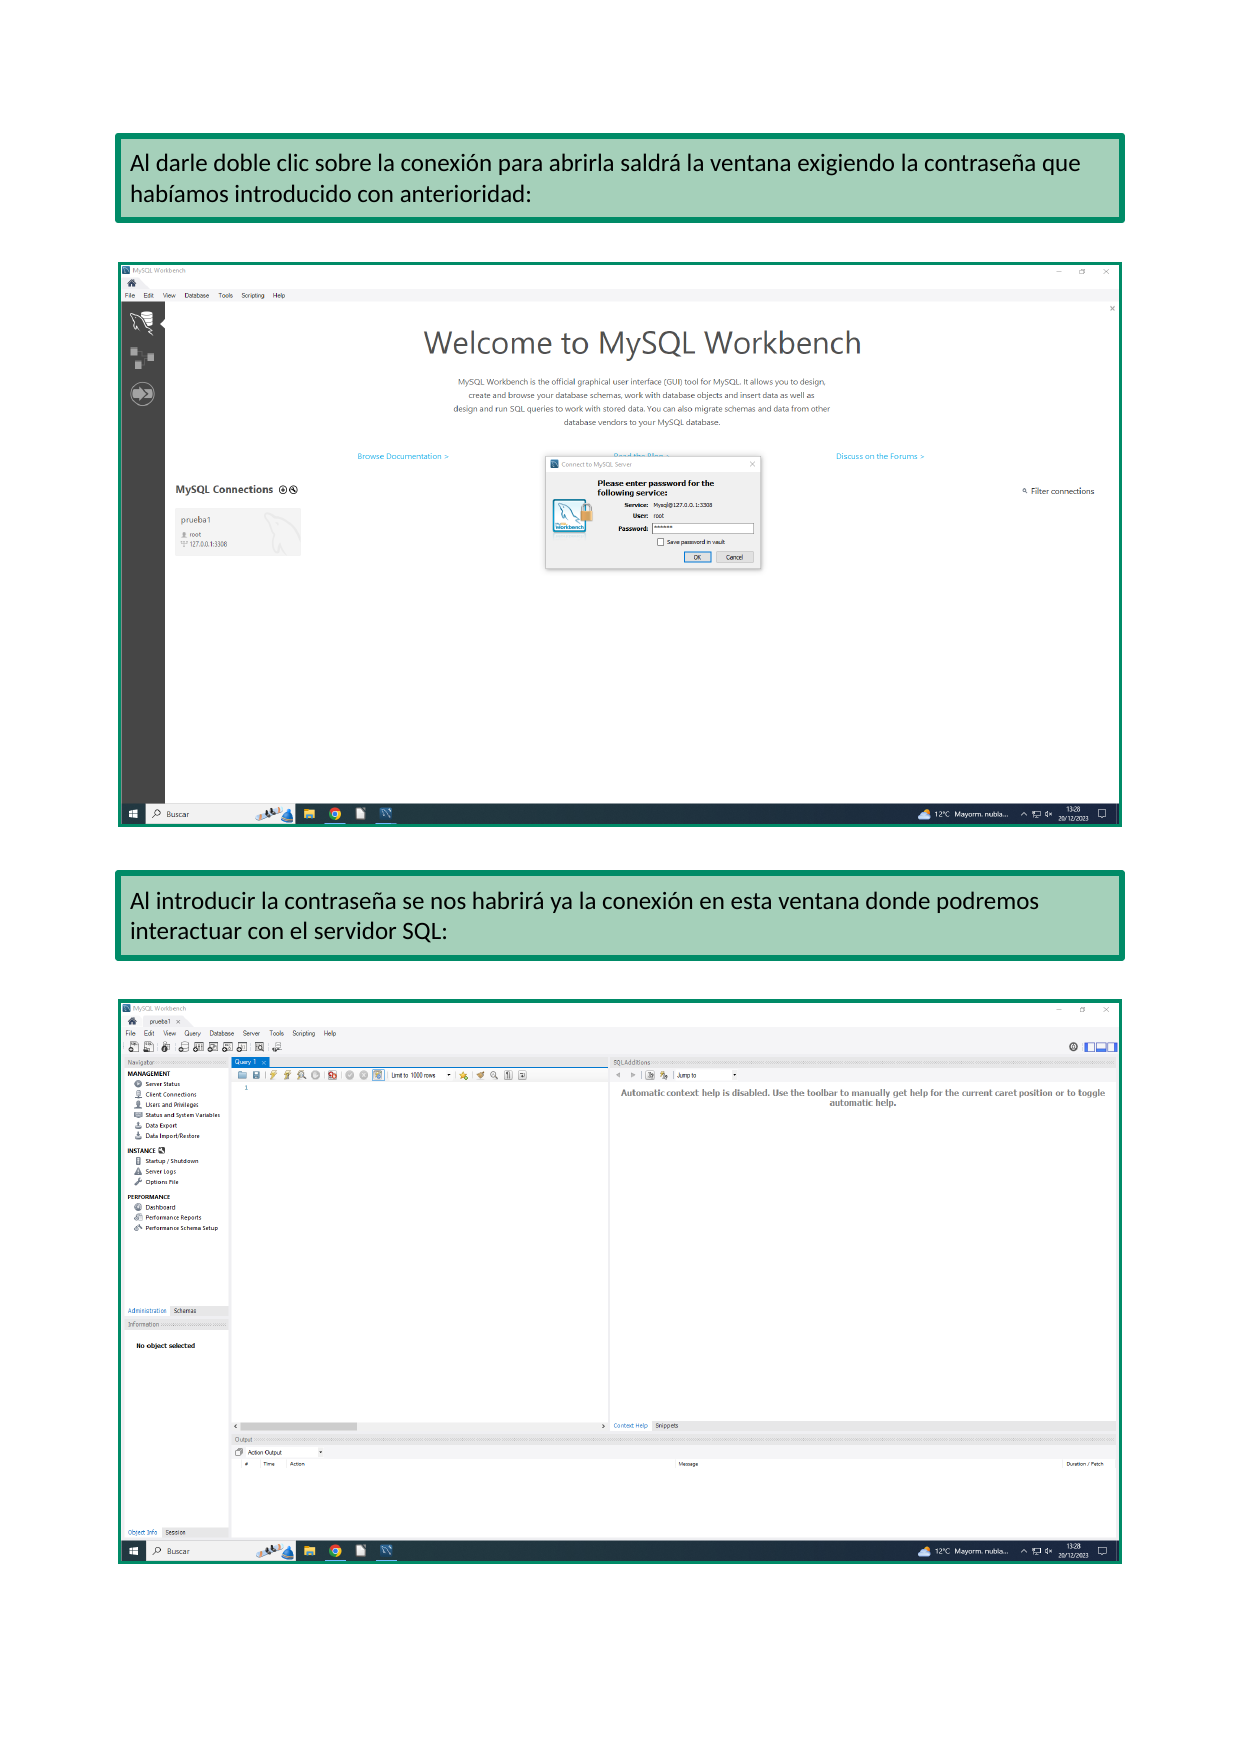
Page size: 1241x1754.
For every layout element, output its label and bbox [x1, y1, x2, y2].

picture [121, 265, 1119, 824]
picture [121, 1003, 1119, 1561]
